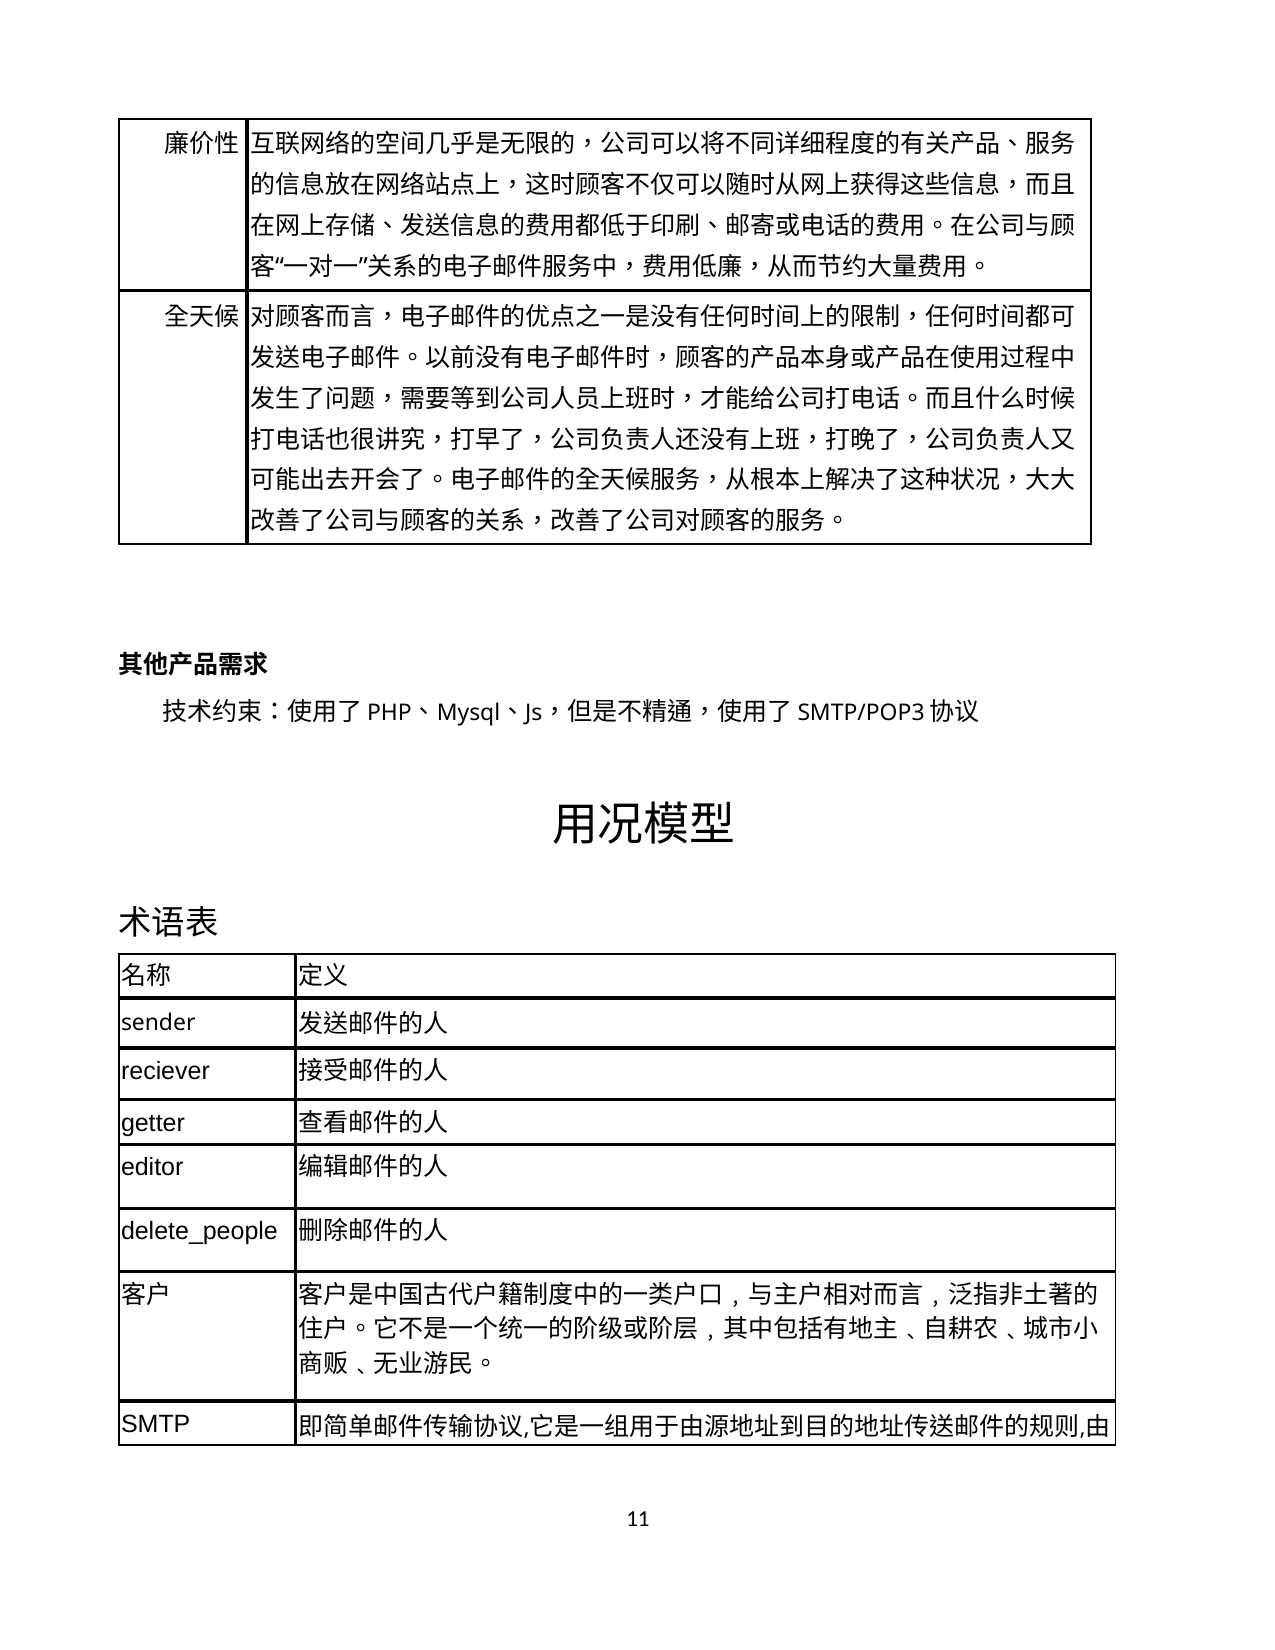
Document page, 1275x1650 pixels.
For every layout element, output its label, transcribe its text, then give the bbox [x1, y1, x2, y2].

table_cell 即简单邮件传输协议,它是一组用于由源地址到目的地址传送邮件的规则,由 [297, 1403, 1115, 1444]
table_cell SMTP [120, 1403, 294, 1444]
table_cell 编辑邮件的人 [297, 1146, 1115, 1207]
table_cell 互联网络的空间几乎是无限的，公司可以将不同详细程度的有关产品、服务的信息放在网络站点上，这时顾客不仅可以随时从网上获得这些信息，而且在网上存储、发送信息的费用都低于印刷、邮寄或电话的费用。在公司与顾客“一对一”关系的电子邮件服务中，费用低廉，从而节约大量费用。 [249, 120, 1090, 289]
table_cell 对顾客而言，电子邮件的优点之一是没有任何时间上的限制，任何时间都可发送电子邮件。以前没有电子邮件时，顾客的产品本身或产品在使用过程中发生了问题，需要等到公司人员上班时，才能给公司打电话。而且什么时候打电话也很讲究，打早了，公司负责人还没有上班，打晚了，公司负责人又可能出去开会了。电子邮件的全天候服务，从根本上解决了这种状况，大大改善了公司与顾客的关系，改善了公司对顾客的服务。 [249, 292, 1090, 543]
table_cell reciever [120, 1050, 294, 1098]
table_cell sender [120, 1000, 294, 1046]
table_cell 删除邮件的人 [297, 1210, 1115, 1270]
table_cell getter [120, 1101, 294, 1143]
table_cell 客户 [120, 1273, 294, 1399]
table_header 定义 [297, 955, 1115, 996]
table_header 名称 [120, 955, 294, 996]
table_cell 查看邮件的人 [297, 1101, 1115, 1143]
text 术语表 [118, 898, 1157, 944]
text 用况模型 [118, 791, 1157, 854]
text 技术约束：使用了PHP、Mysql、Js，但是不精通，使用了SMTP/POP3协议 [118, 693, 1157, 728]
table_cell 接受邮件的人 [297, 1050, 1115, 1098]
table_cell 全天候 [120, 292, 245, 543]
table_cell delete_people [120, 1210, 294, 1270]
table_cell editor [120, 1146, 294, 1207]
text 其他产品需求 [118, 646, 1157, 680]
table_cell 廉价性 [120, 120, 245, 289]
table_cell 客户是中国古代户籍制度中的一类户口﹐与主户相对而言﹐泛指非土著的住户。它不是一个统一的阶级或阶层﹐其中包括有地主﹑自耕农﹑城市小商贩﹑无业游民。 [297, 1273, 1115, 1399]
table_cell 发送邮件的人 [297, 1000, 1115, 1046]
